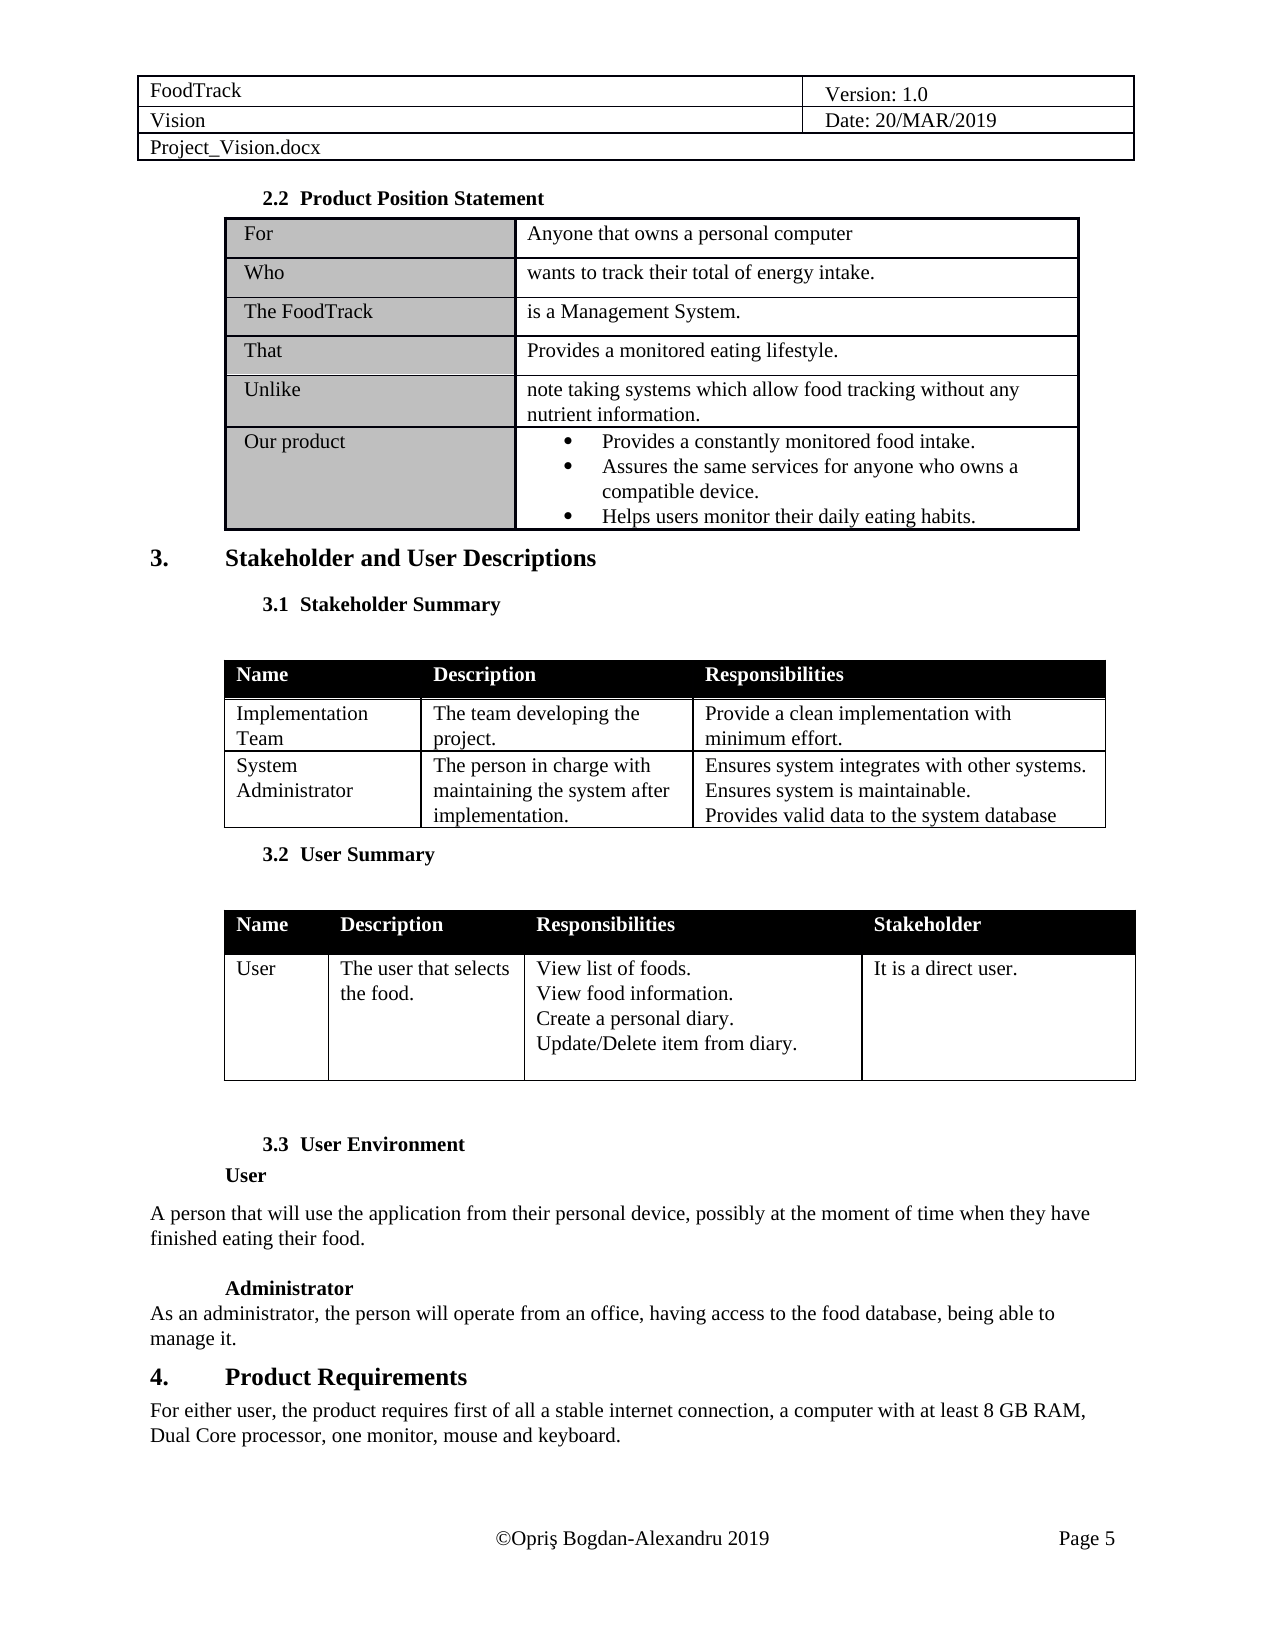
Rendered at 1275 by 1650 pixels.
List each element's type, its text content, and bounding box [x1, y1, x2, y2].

table_cell The team developing the project. [422, 700, 692, 750]
table_header Stakeholder [863, 911, 1135, 953]
text A person that will use the application from their personal device, possibly at the moment of time when they have finished eating their food. [150, 1200, 1125, 1250]
table_cell System Administrator [225, 752, 420, 827]
table_cell Provides a monitored eating lifestyle. [517, 337, 1077, 374]
table_header Anyone that owns a personal computer [517, 220, 1077, 257]
text Administrator [150, 1275, 1125, 1300]
table_cell Unlike [227, 376, 514, 426]
table_cell Provides a constantly monitored food intake. Assures the same services for anyone who owns a compatible device. Helps users monitor their daily eating habits. [517, 428, 1077, 528]
table_cell It is a direct user. [863, 955, 1135, 1079]
text User [225, 1162, 1125, 1187]
table_cell The FoodTrack [227, 298, 514, 335]
table_cell Who [227, 259, 514, 296]
table_cell note taking systems which allow food tracking without any nutrient information. [517, 376, 1077, 426]
table_cell Our product [227, 428, 514, 528]
table_cell View list of foods. View food information. Create a personal diary. Update/Delete item from diary. [525, 955, 861, 1079]
subtitle Stakeholder Summary [262, 591, 1125, 616]
table_cell The user that selects the food. [329, 955, 524, 1079]
table_header Responsibilities [525, 911, 861, 953]
table_header Name [225, 661, 420, 698]
text For either user, the product requires first of all a stable internet connection, a computer with at least 8 GB RAM, Dual Core processor, one monitor, mouse and keyboard. [150, 1397, 1125, 1447]
subtitle User Summary [262, 841, 1125, 866]
table_cell User [225, 955, 328, 1079]
table_header Description [422, 661, 692, 698]
subtitle Product Position Statement [262, 185, 1125, 210]
table_header Name [225, 911, 328, 953]
text As an administrator, the person will operate from an office, having access to the food database, being able to manage it. [150, 1300, 1125, 1350]
table_header Description [329, 911, 524, 953]
table_cell That [227, 337, 514, 374]
table_cell Implementation Team [225, 700, 420, 750]
table_header Responsibilities [694, 661, 1105, 698]
subtitle Product Requirements [150, 1362, 1125, 1391]
subtitle User Environment [262, 1131, 1125, 1156]
table_cell The person in charge with maintaining the system after implementation. [422, 752, 692, 827]
table_cell wants to track their total of energy intake. [517, 259, 1077, 296]
table_cell is a Management System. [517, 298, 1077, 335]
table_cell Provide a clean implementation with minimum effort. [694, 700, 1105, 750]
table_header For [227, 220, 514, 257]
table_cell Ensures system integrates with other systems. Ensures system is maintainable. Provides valid data to the system database [694, 752, 1105, 827]
subtitle Stakeholder and User Descriptions [150, 543, 1125, 572]
